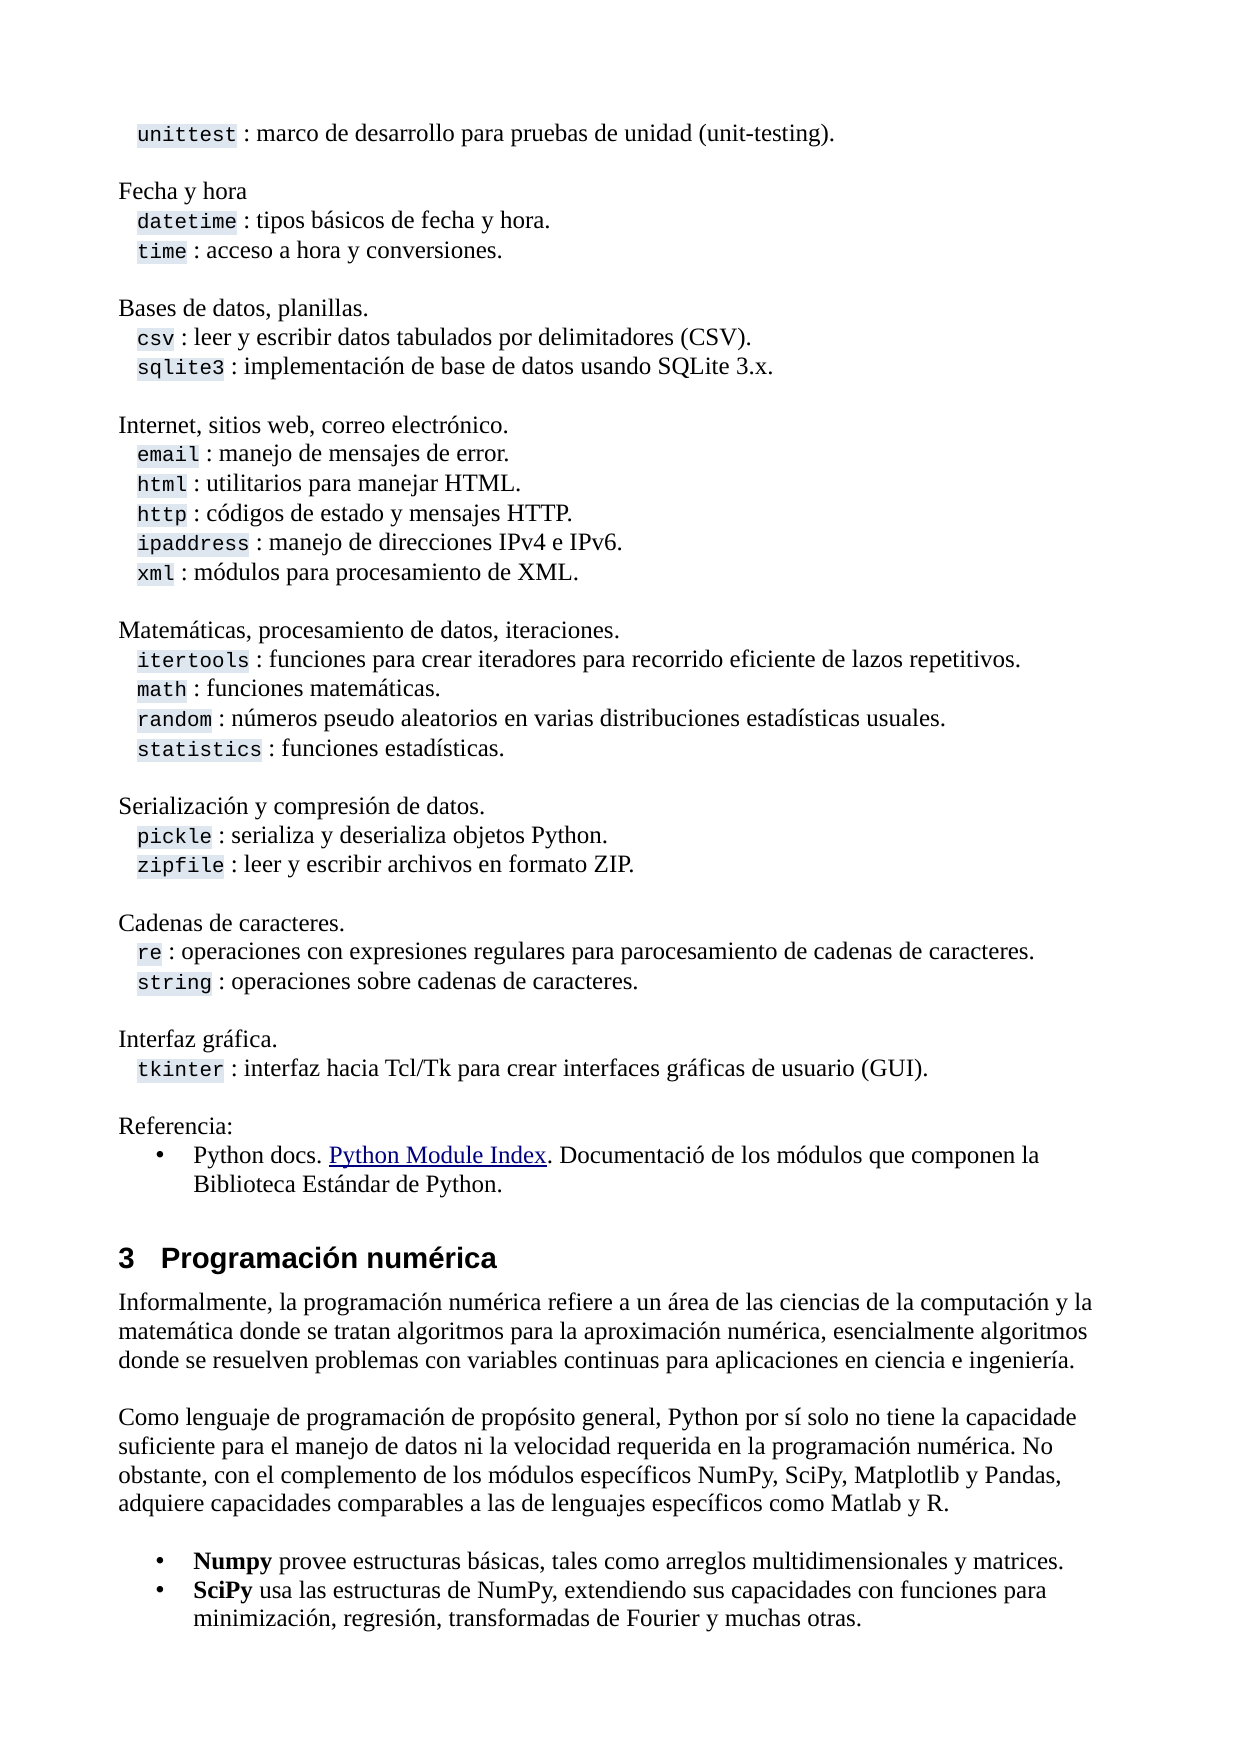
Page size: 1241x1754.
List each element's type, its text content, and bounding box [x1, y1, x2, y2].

text sqlite3 : implementación de base de datos usando SQLite 3.x. [118, 351, 1122, 381]
text re : operaciones con expresiones regulares para parocesamiento de cadenas de caracteres. [118, 936, 1122, 966]
list Python docs. Python Module Index. Documentació de los módulos que componen la Biblioteca Estándar de Python. [156, 1140, 1122, 1198]
text Internet, sitios web, correo electrónico. [118, 410, 1122, 438]
text unittest : marco de desarrollo para pruebas de unidad (unit-testing). [118, 118, 1122, 148]
list Numpy provee estructuras básicas, tales como arreglos multidimensionales y matrices. [156, 1546, 1122, 1575]
text math : funciones matemáticas. [118, 673, 1122, 703]
text Fecha y hora [118, 176, 1122, 205]
text statistics : funciones estadísticas. [118, 733, 1122, 762]
text random : números pseudo aleatorios en varias distribuciones estadísticas usuales. [118, 703, 1122, 733]
text datetime : tipos básicos de fecha y hora. [118, 205, 1122, 235]
text Referencia: [118, 1111, 1122, 1140]
text tkinter : interfaz hacia Tcl/Tk para crear interfaces gráficas de usuario (GUI). [118, 1053, 1122, 1083]
text email : manejo de mensajes de error. [118, 438, 1122, 468]
text Matemáticas, procesamiento de datos, iteraciones. [118, 615, 1122, 644]
text string : operaciones sobre cadenas de caracteres. [118, 966, 1122, 996]
text html : utilitarios para manejar HTML. [118, 468, 1122, 498]
text Bases de datos, planillas. [118, 293, 1122, 322]
text zipfile : leer y escribir archivos en formato ZIP. [118, 849, 1122, 879]
text ipaddress : manejo de direcciones IPv4 e IPv6. [118, 527, 1122, 557]
text csv : leer y escribir datos tabulados por delimitadores (CSV). [118, 322, 1122, 351]
text Informalmente, la programación numérica refiere a un área de las ciencias de la computación y la matemática donde se tratan algoritmos para la aproximación numérica, esencialmente algoritmos donde se resuelven problemas con variables continuas para aplicaciones en ciencia e ingeniería. [118, 1287, 1122, 1373]
subtitle Programación numérica [118, 1241, 1122, 1275]
text itertools : funciones para crear iteradores para recorrido eficiente de lazos repetitivos. [118, 644, 1122, 673]
text Cadenas de caracteres. [118, 908, 1122, 936]
text xml : módulos para procesamiento de XML. [118, 557, 1122, 586]
text pickle : serializa y deserializa objetos Python. [118, 820, 1122, 849]
list SciPy usa las estructuras de NumPy, extendiendo sus capacidades con funciones para minimización, regresión, transformadas de Fourier y muchas otras. [156, 1575, 1122, 1632]
text Como lenguaje de programación de propósito general, Python por sí solo no tiene la capacidade suficiente para el manejo de datos ni la velocidad requerida en la programación numérica. No obstante, con el complemento de los módulos específicos NumPy, SciPy, Matplotlib y Pandas, adquiere capacidades comparables a las de lenguajes específicos como Matlab y R. [118, 1402, 1122, 1517]
text Serialización y compresión de datos. [118, 791, 1122, 820]
text http : códigos de estado y mensajes HTTP. [118, 498, 1122, 527]
text time : acceso a hora y conversiones. [118, 235, 1122, 264]
text Interfaz gráfica. [118, 1024, 1122, 1053]
